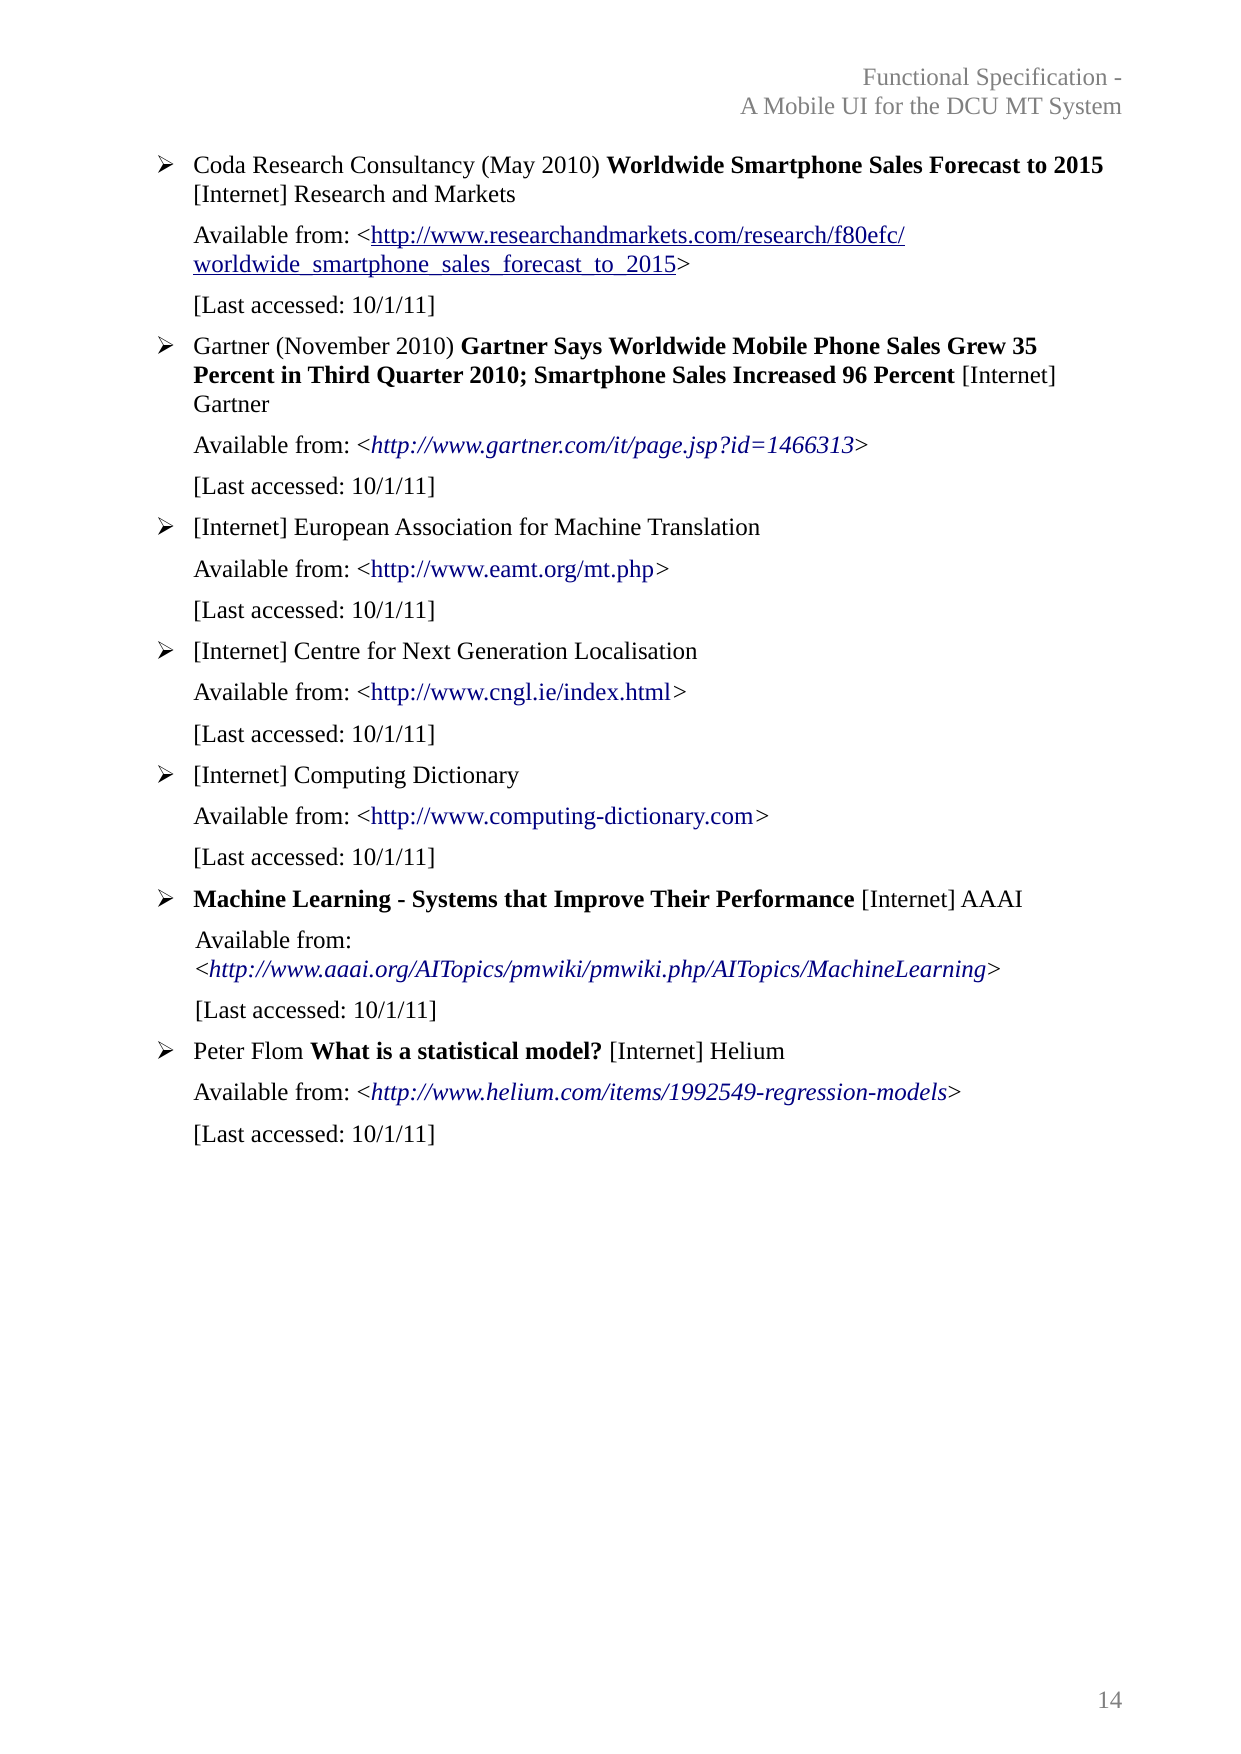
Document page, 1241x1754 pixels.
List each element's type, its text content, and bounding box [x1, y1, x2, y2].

list Gartner (November 2010) Gartner Says Worldwide Mobile Phone Sales Grew 35 Percent in Third Quarter 2010; Smartphone Sales Increased 96 Percent [Internet] Gartner [156, 331, 1122, 417]
list Machine Learning - Systems that Improve Their Performance [Internet] AAAI [156, 884, 1122, 912]
list [Last accessed: 10/1/11] [156, 471, 1122, 500]
list [Last accessed: 10/1/11] [195, 995, 1122, 1024]
list [Internet] Centre for Next Generation Localisation [156, 636, 1122, 665]
list Available from: <http://www.aaai.org/AITopics/pmwiki/pmwiki.php/AITopics/MachineLearning> [195, 925, 1122, 982]
list [Internet] European Association for Machine Translation [156, 512, 1122, 541]
list [Last accessed: 10/1/11] [156, 842, 1122, 871]
list Peter Flom What is a statistical model? [Internet] Helium [156, 1036, 1122, 1065]
list Available from: <http://www.helium.com/items/1992549-regression-models> [156, 1077, 1122, 1106]
list Available from: <http://www.computing-dictionary.com> [156, 801, 1122, 830]
list Available from: <http://www.eamt.org/mt.php> [156, 554, 1122, 582]
list [Last accessed: 10/1/11] [156, 595, 1122, 624]
list [Last accessed: 10/1/11] [156, 1119, 1122, 1147]
list Coda Research Consultancy (May 2010) Worldwide Smartphone Sales Forecast to 2015 [Internet] Research and Markets [156, 150, 1122, 207]
list Available from: <http://www.cngl.ie/index.html> [156, 677, 1122, 706]
list Available from: <http://www.researchandmarkets.com/research/f80efc/ worldwide_smartphone_sales_forecast_to_2015> [156, 220, 1122, 277]
list [Last accessed: 10/1/11] [156, 290, 1122, 319]
list Available from: <http://www.gartner.com/it/page.jsp?id=1466313> [156, 430, 1122, 459]
list [Internet] Computing Dictionary [156, 760, 1122, 789]
list [Last accessed: 10/1/11] [156, 719, 1122, 747]
